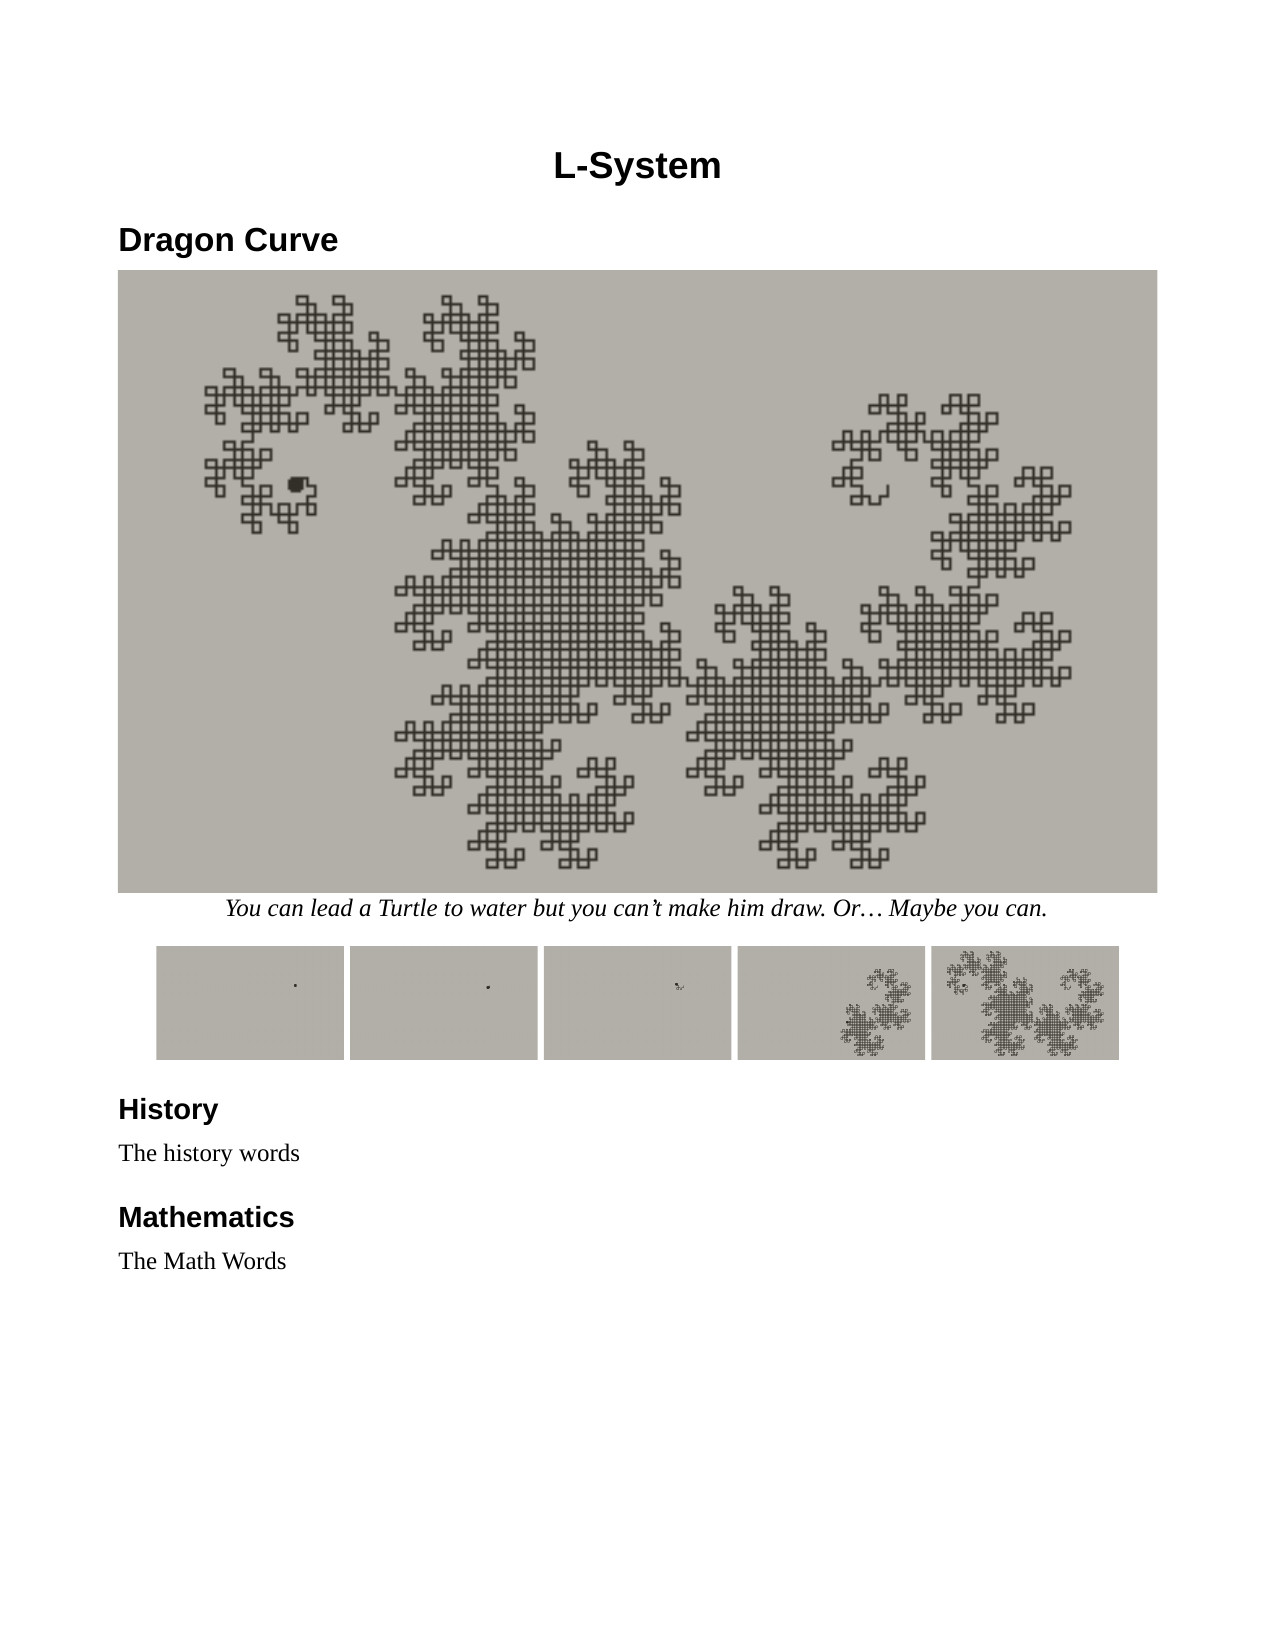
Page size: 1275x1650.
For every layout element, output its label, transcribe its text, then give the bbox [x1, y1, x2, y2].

picture [543, 946, 732, 1060]
picture [931, 946, 1119, 1060]
text The Math Words [118, 1246, 1157, 1275]
subtitle Dragon Curve [118, 219, 1157, 258]
text You can lead a Turtle to water but you can’t make him draw. Or… Maybe you can. [118, 893, 1157, 922]
subtitle History [118, 1092, 1157, 1125]
picture [156, 946, 344, 1060]
picture [737, 946, 926, 1060]
text The history words [118, 1138, 1157, 1167]
subtitle Mathematics [118, 1200, 1157, 1233]
picture [350, 946, 538, 1060]
subtitle L-System [118, 143, 1157, 186]
picture [117, 270, 1158, 893]
